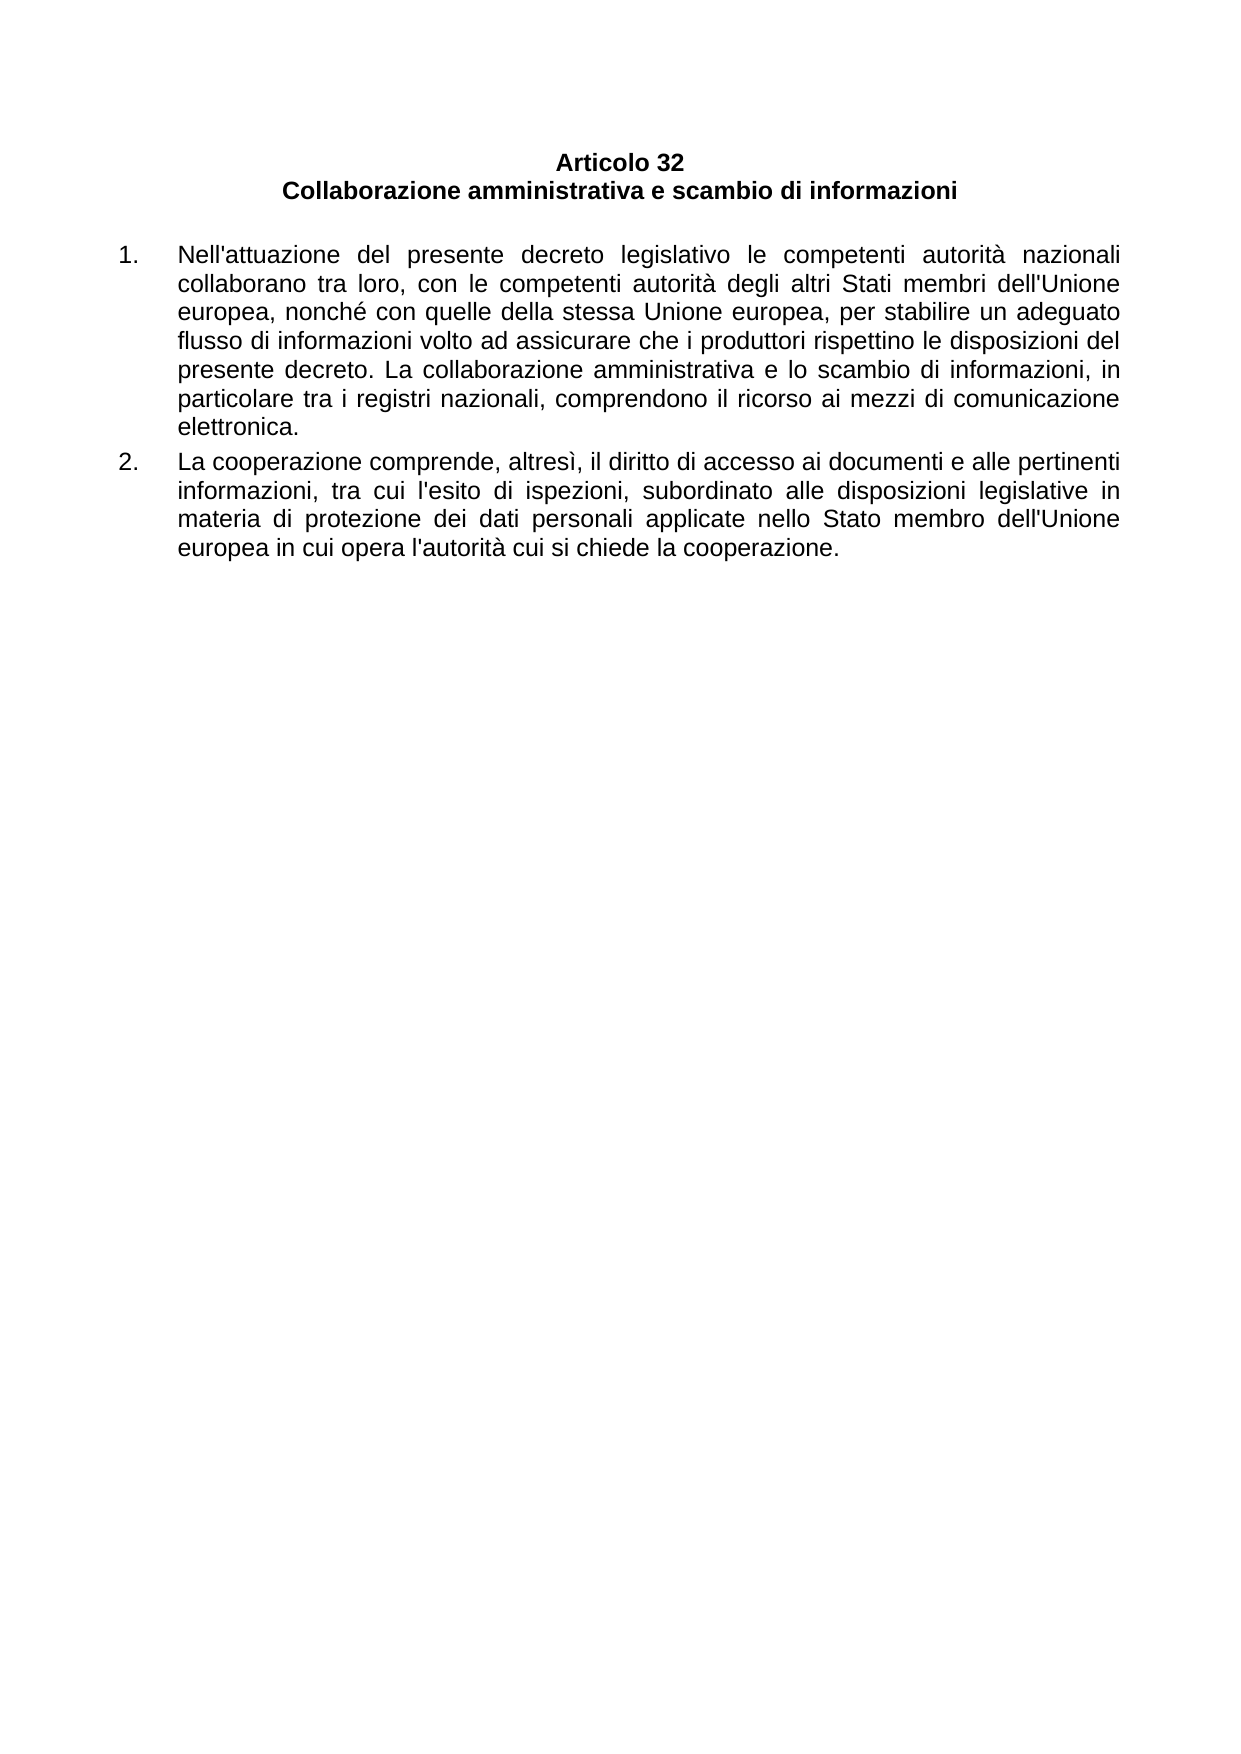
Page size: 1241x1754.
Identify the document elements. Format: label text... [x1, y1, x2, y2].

text 2. La cooperazione comprende, altresì, il diritto di accesso ai documenti e alle pertinenti informazioni, tra cui l'esito di ispezioni, subordinato alle disposizioni legislative in materia di protezione dei dati personali applicate nello Stato membro dell'Unione europea in cui opera l'autorità cui si chiede la cooperazione. [118, 447, 1122, 562]
subtitle Articolo 32 Collaborazione amministrativa e scambio di informazioni [118, 148, 1122, 205]
text 1. Nell'attuazione del presente decreto legislativo le competenti autorità nazionali collaborano tra loro, con le competenti autorità degli altri Stati membri dell'Unione europea, nonché con quelle della stessa Unione europea, per stabilire un adeguato flusso di informazioni volto ad assicurare che i produttori rispettino le disposizioni del presente decreto. La collaborazione amministrativa e lo scambio di informazioni, in particolare tra i registri nazionali, comprendono il ricorso ai mezzi di comunicazione elettronica. [118, 240, 1122, 441]
